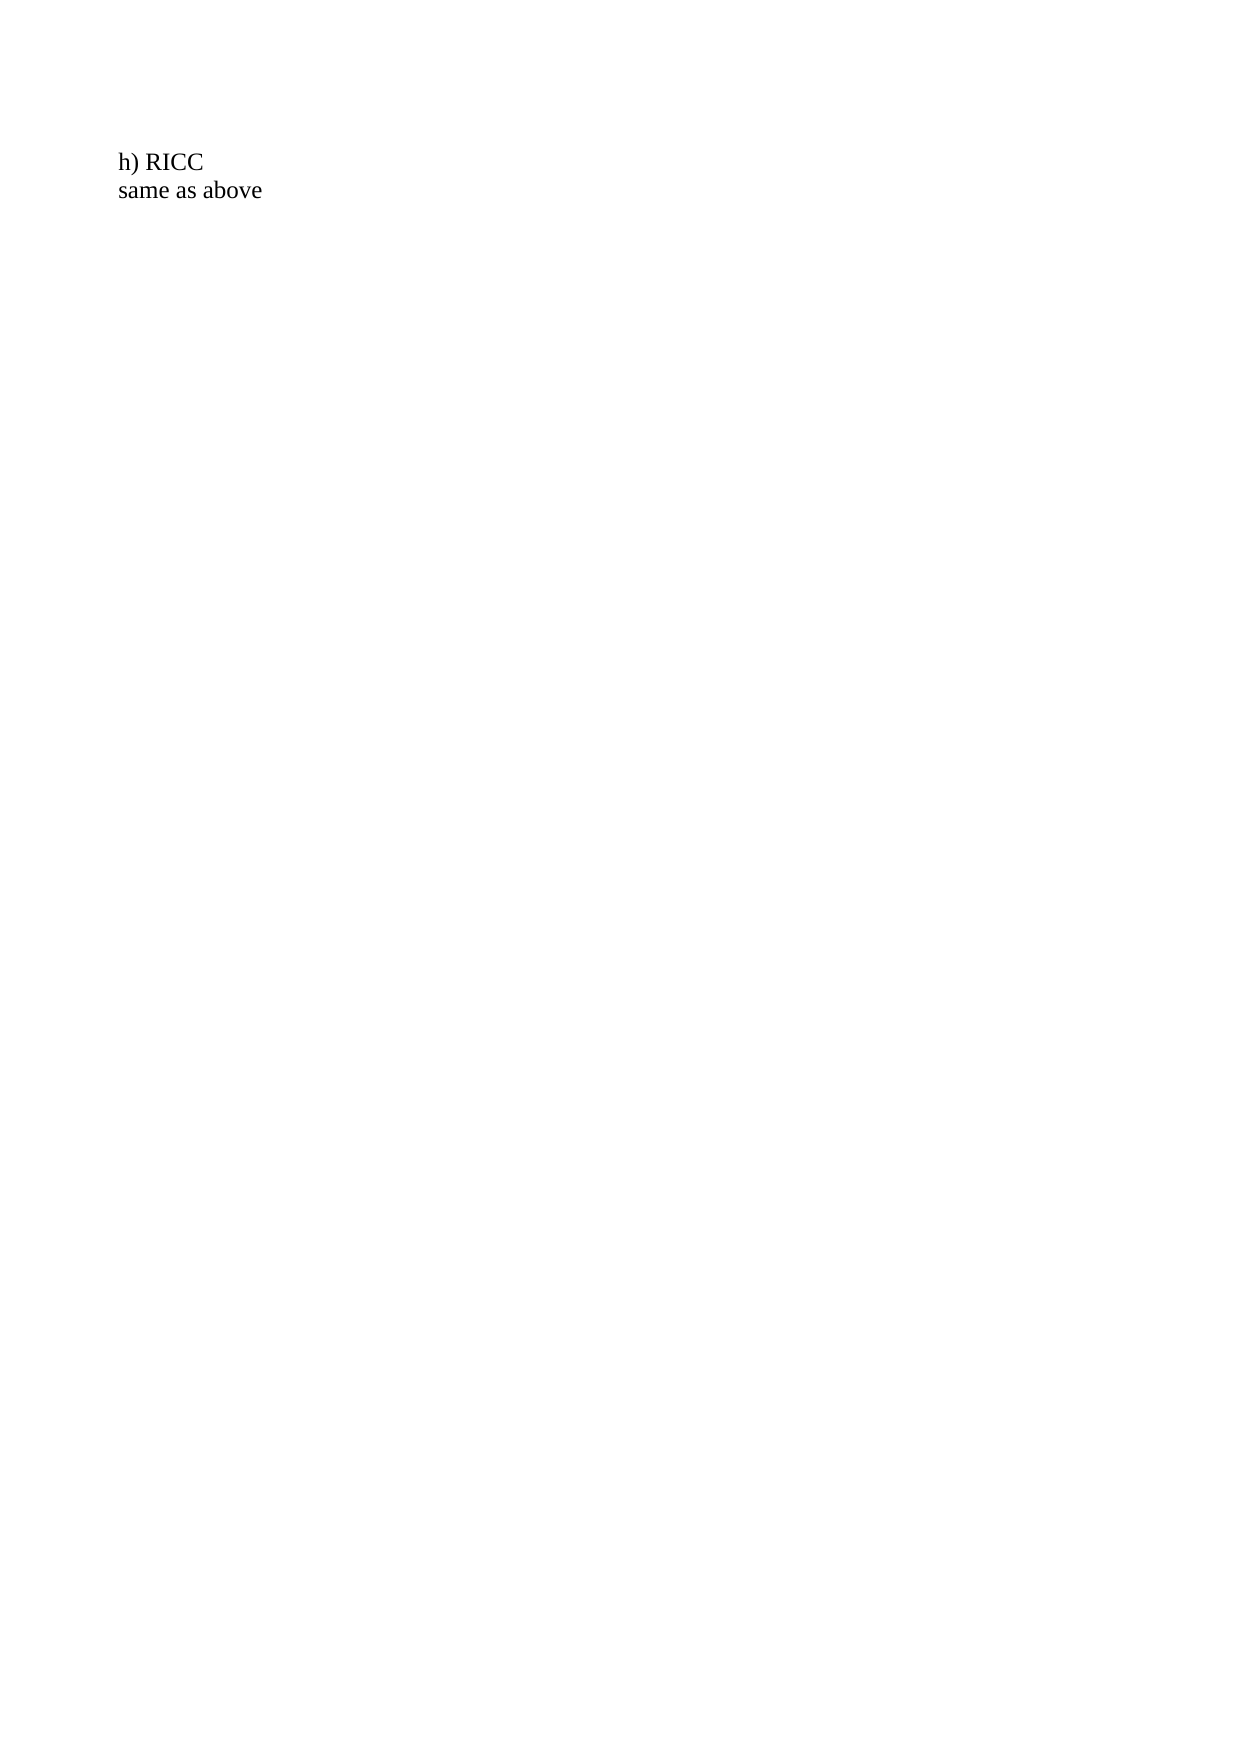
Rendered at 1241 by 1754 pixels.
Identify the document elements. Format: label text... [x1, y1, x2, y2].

text h) RICC [118, 147, 1122, 176]
text same as above [118, 176, 1122, 204]
